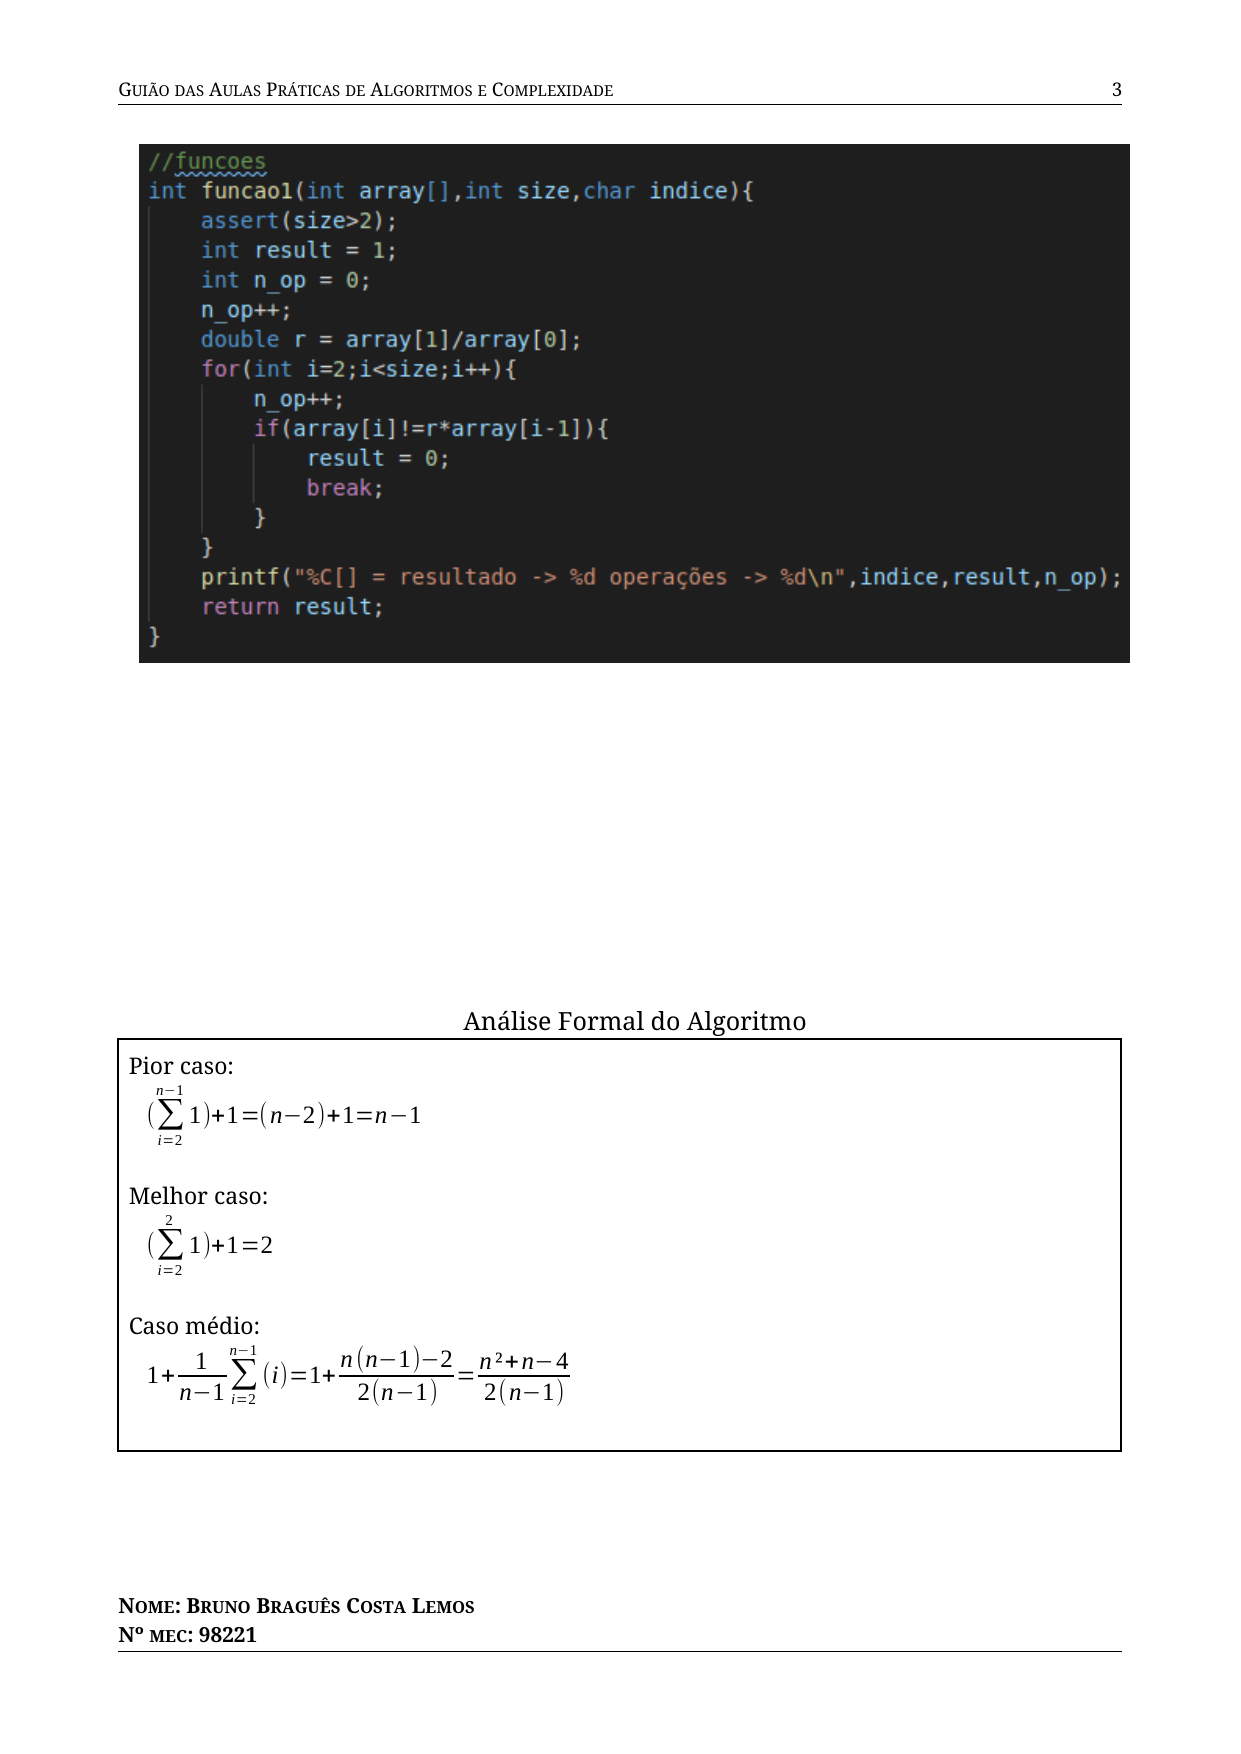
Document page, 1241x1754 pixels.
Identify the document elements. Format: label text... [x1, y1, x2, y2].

list Análise Formal do Algoritmo [118, 1003, 1122, 1038]
picture [139, 144, 1130, 663]
table_header Pior caso: Melhor caso: Caso médio: [119, 1040, 1120, 1450]
